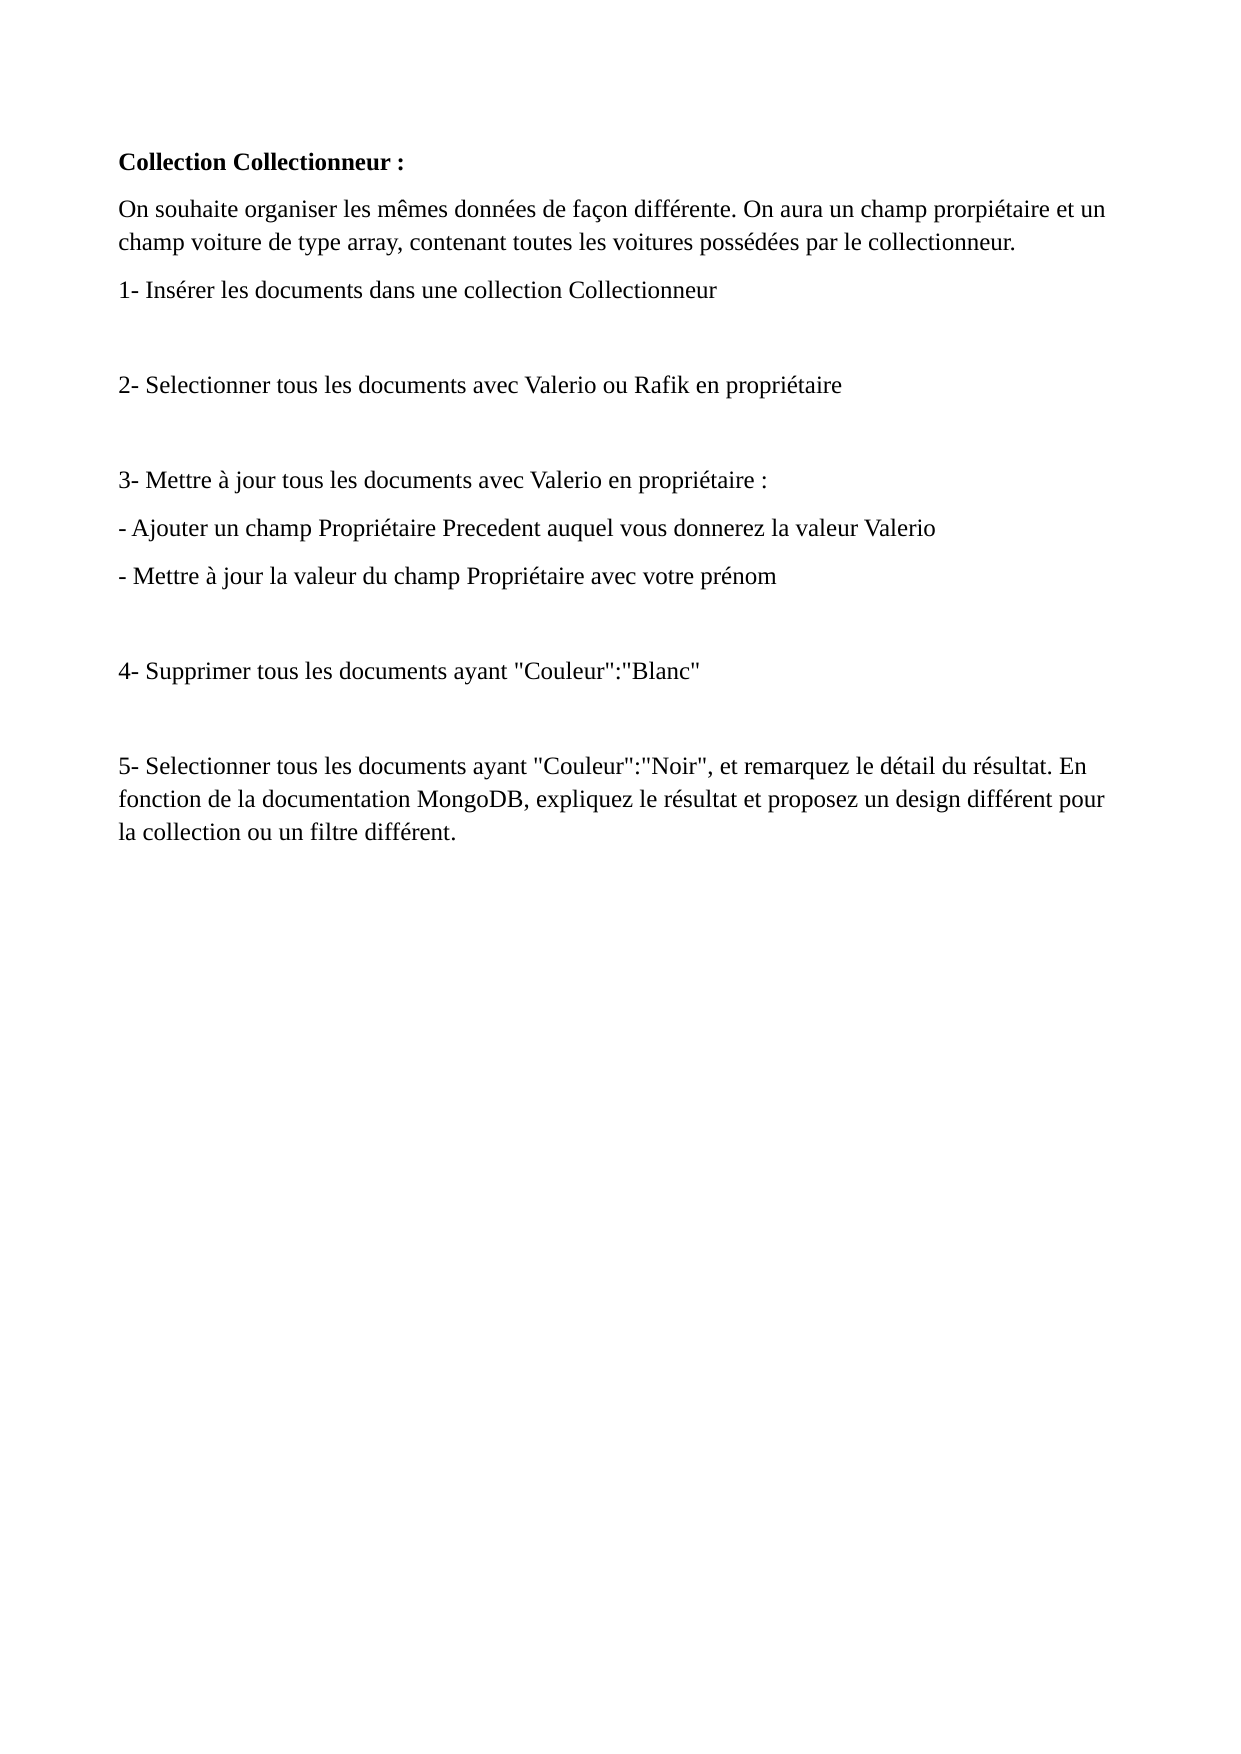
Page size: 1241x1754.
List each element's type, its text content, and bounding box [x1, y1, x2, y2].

text 1- Insérer les documents dans une collection Collectionneur [118, 275, 1122, 304]
text Collection Collectionneur : [118, 147, 1122, 176]
text - Ajouter un champ Propriétaire Precedent auquel vous donnerez la valeur Valerio [118, 513, 1122, 542]
text On souhaite organiser les mêmes données de façon différente. On aura un champ prorpiétaire et un champ voiture de type array, contenant toutes les voitures possédées par le collectionneur. [118, 194, 1122, 256]
text 3- Mettre à jour tous les documents avec Valerio en propriétaire : [118, 466, 1122, 494]
text 5- Selectionner tous les documents ayant "Couleur":"Noir", et remarquez le détail du résultat. En fonction de la documentation MongoDB, expliquez le résultat et proposez un design différent pour la collection ou un filtre différent. [118, 751, 1122, 846]
text 2- Selectionner tous les documents avec Valerio ou Rafik en propriétaire [118, 370, 1122, 399]
text 4- Supprimer tous les documents ayant "Couleur":"Blanc" [118, 656, 1122, 685]
text - Mettre à jour la valeur du champ Propriétaire avec votre prénom [118, 561, 1122, 589]
